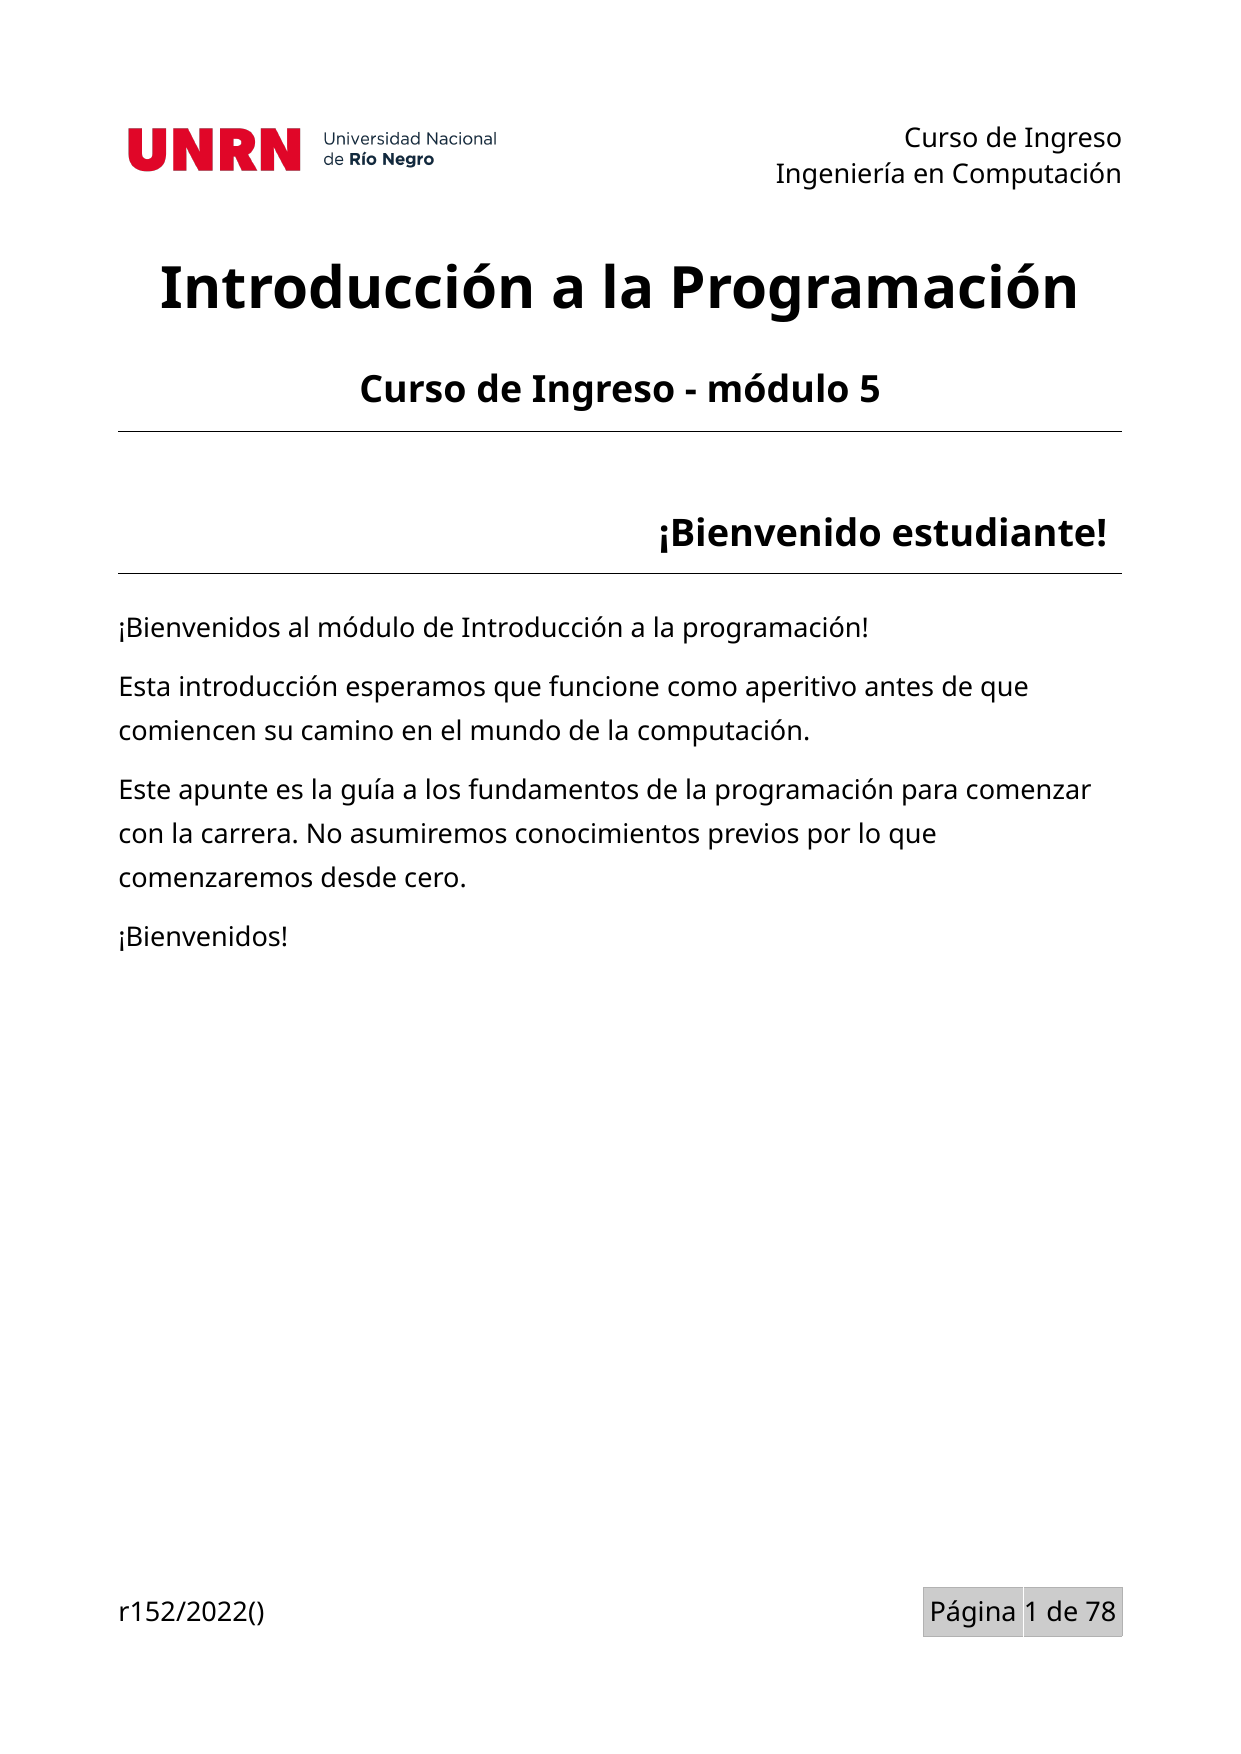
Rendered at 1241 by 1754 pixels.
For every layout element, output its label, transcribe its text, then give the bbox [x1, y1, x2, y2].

subtitle ¡Bienvenido estudiante! [118, 492, 1122, 573]
text Este apunte es la guía a los fundamentos de la programación para comenzar con la carrera. No asumiremos conocimientos previos por lo que comenzaremos desde cero. [118, 771, 1122, 896]
text ¡Bienvenidos! [118, 918, 1122, 954]
title Introducción a la Programación [118, 246, 1122, 326]
text Esta introducción esperamos que funcione como aperitivo antes de que comiencen su camino en el mundo de la computación. [118, 668, 1122, 749]
subtitle Curso de Ingreso - módulo 5 [118, 345, 1122, 431]
text ¡Bienvenidos al módulo de Introducción a la programación! [118, 609, 1122, 646]
picture [118, 118, 505, 180]
